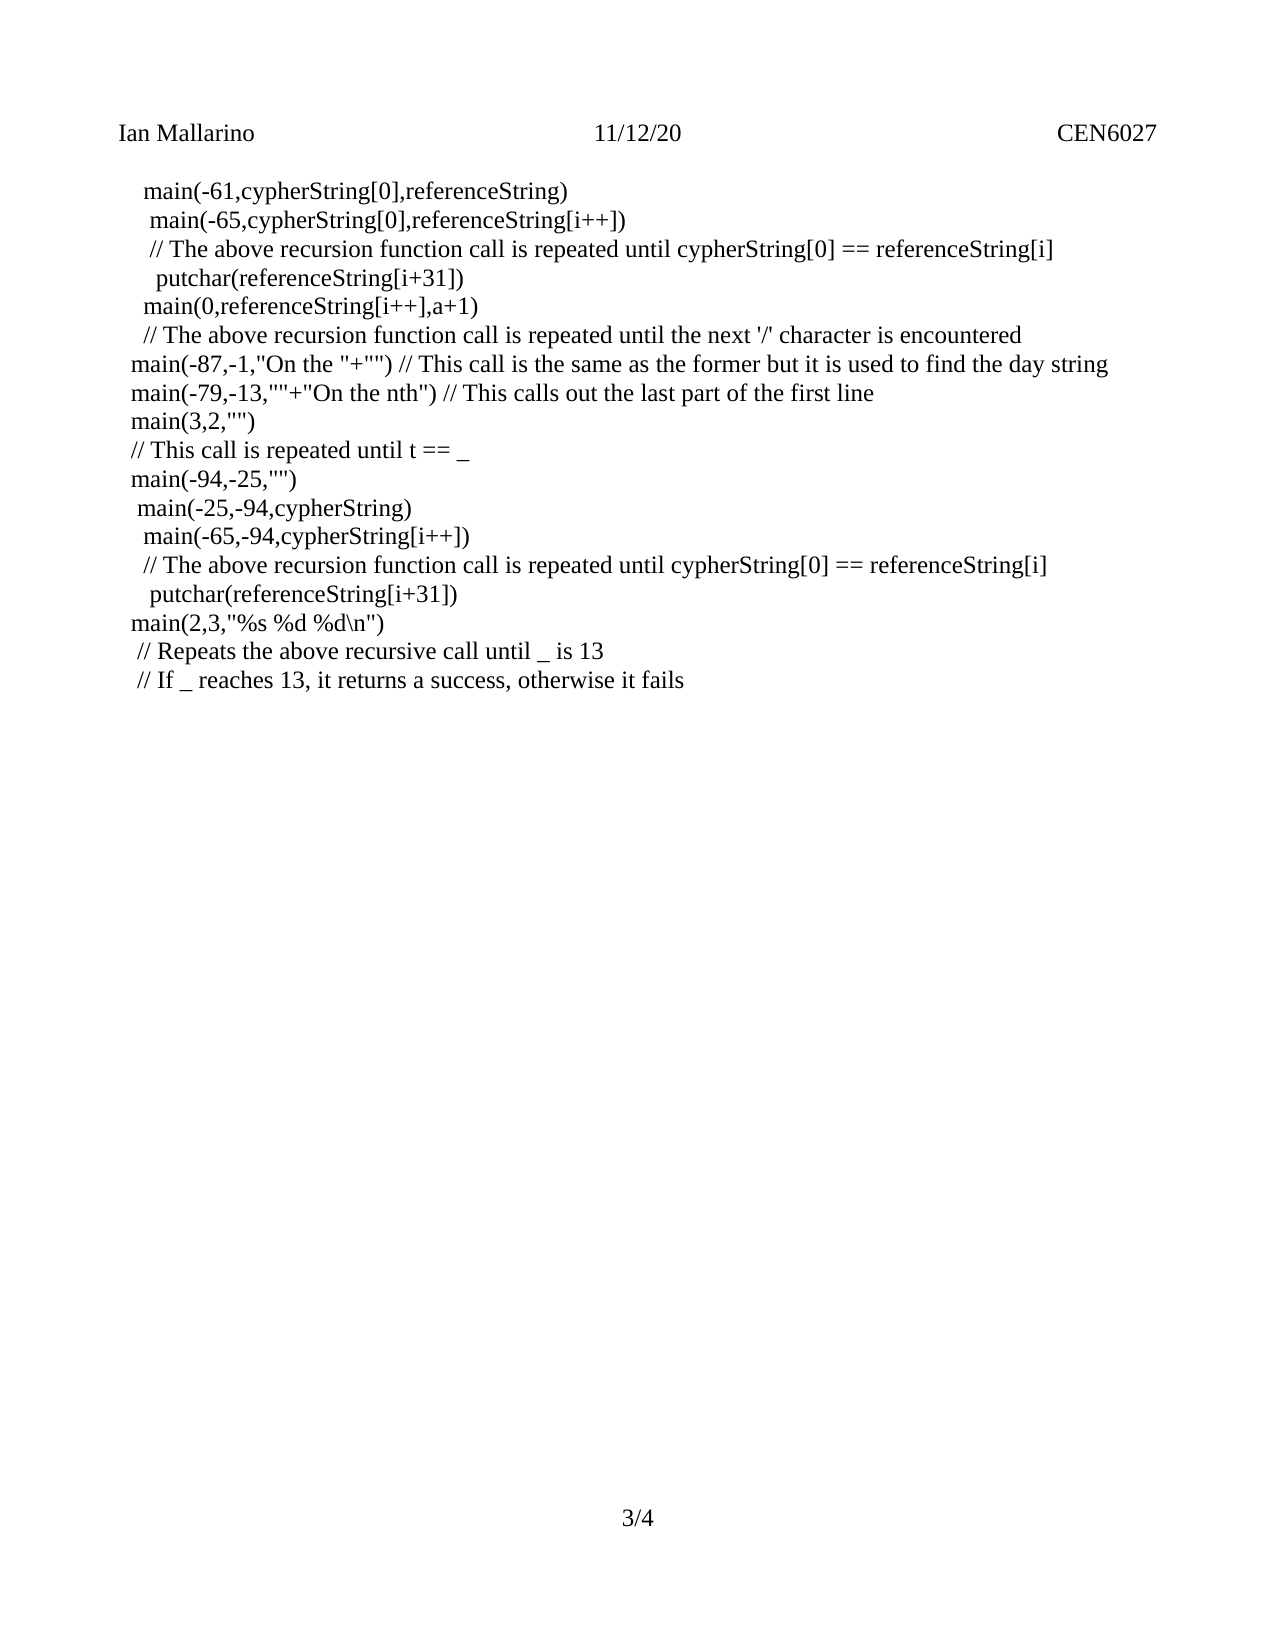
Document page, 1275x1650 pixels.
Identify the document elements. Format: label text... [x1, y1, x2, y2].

text main(-61,cypherString[0],referenceString) [118, 176, 1157, 205]
text // This call is repeated until t == _ [118, 435, 1157, 464]
text // The above recursion function call is repeated until the next '/' character is encountered [118, 320, 1157, 349]
text putchar(referenceString[i+31]) [118, 263, 1157, 291]
text // Repeats the above recursive call until _ is 13 [118, 636, 1157, 665]
text main(-87,-1,"On the "+"") // This call is the same as the former but it is used to find the day string [118, 349, 1157, 378]
text // If _ reaches 13, it returns a success, otherwise it fails [118, 665, 1157, 694]
text main(-79,-13,""+"On the nth") // This calls out the last part of the first line [118, 378, 1157, 406]
text main(2,3,"%s %d %d\n") [118, 608, 1157, 636]
text // The above recursion function call is repeated until cypherString[0] == referenceString[i] [118, 234, 1157, 263]
text main(0,referenceString[i++],a+1) [118, 291, 1157, 320]
text putchar(referenceString[i+31]) [118, 579, 1157, 608]
text main(3,2,"") [118, 406, 1157, 435]
text main(-94,-25,"") [118, 464, 1157, 493]
text main(-65,cypherString[0],referenceString[i++]) [118, 205, 1157, 234]
text // The above recursion function call is repeated until cypherString[0] == referenceString[i] [118, 550, 1157, 579]
text main(-65,-94,cypherString[i++]) [118, 521, 1157, 550]
text main(-25,-94,cypherString) [118, 493, 1157, 521]
